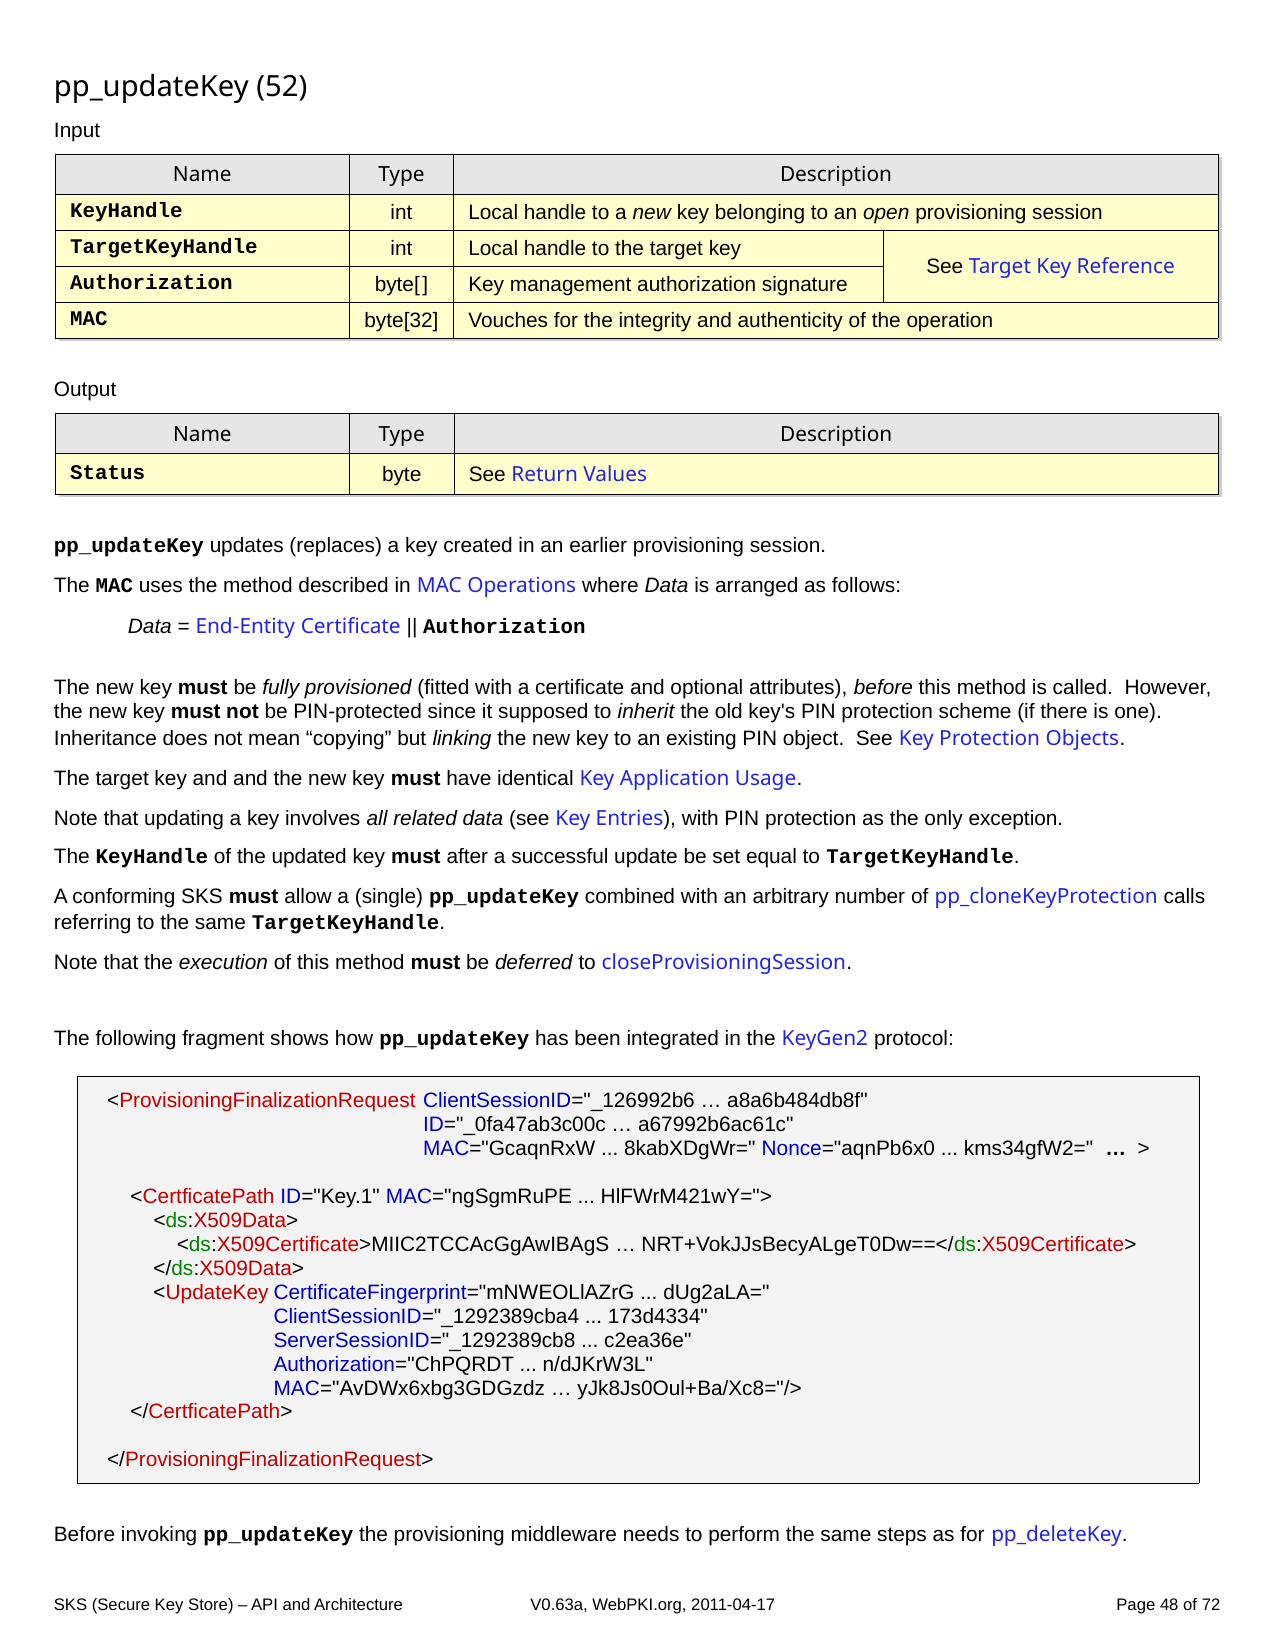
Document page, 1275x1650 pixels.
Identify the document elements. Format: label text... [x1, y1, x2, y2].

table_header Description [454, 155, 1218, 194]
table_cell See Return Values [455, 454, 1218, 494]
table_header Description [455, 414, 1218, 453]
text The following fragment shows how pp_updateKey has been integrated in the KeyGen2 protocol: [54, 1023, 1221, 1076]
table_cell KeyHandle [56, 195, 349, 230]
text Note that updating a key involves all related data (see Key Entries), with PIN protection as the only exception. [54, 803, 1221, 832]
table_cell byte [350, 454, 454, 494]
text The new key must be fully provisioned (fitted with a certificate and optional attributes), before this method is called. However, the new key must not be PIN‑protected since it supposed to inherit the old key's PIN protection scheme (if there is one). Inheritance does not mean “copying” but linking the new key to an existing PIN object. See Key Protection Objects. [54, 651, 1221, 752]
table_cell byte⁮[ ] [350, 267, 453, 302]
table_cell Local handle to a new key belonging to an open provisioning session [454, 195, 1218, 230]
table_cell MAC [56, 303, 349, 338]
table_cell Vouches for the integrity and authenticity of the operation [454, 303, 1218, 338]
text A conforming SKS must allow a (single) pp_updateKey combined with an arbitrary number of pp_cloneKeyProtection calls referring to the same TargetKeyHandle. [54, 881, 1221, 936]
text Input [54, 118, 1221, 142]
text The MAC uses the method described in MAC Operations where Data is arranged as follows: [54, 571, 1221, 599]
table_cell byte⁮[32] [350, 303, 453, 338]
table_cell Authorization [56, 267, 349, 302]
table_cell Status [56, 454, 349, 494]
table_header Type [350, 155, 453, 194]
table_cell See Target Key Reference [884, 231, 1218, 266]
text Note that the execution of this method must be deferred to closeProvisioningSession. [54, 947, 1221, 976]
table_header Name [56, 414, 349, 453]
text Data = End-Entity Certificate || Authorization [54, 611, 1221, 639]
table_header Name [56, 155, 349, 194]
text Before invoking pp_updateKey the provisioning middleware needs to perform the same steps as for pp_deleteKey. [54, 1519, 1221, 1547]
table_cell int [350, 231, 453, 266]
table_cell Local handle to the target key [454, 231, 883, 266]
table_header Type [350, 414, 454, 453]
table_header <ProvisioningFinalizationRequest ClientSessionID="_126992b6 … a8a6b484db8f" ID="_0fa47ab3c00c … a67992b6ac61c" MAC="GcaqnRxW ... 8kabXDgWr=" Nonce="aqnPb6x0 ... kms34gfW2=" … > <CertficatePath ID="Key.1" MAC="ngSgmRuPE ... HlFWrM421wY="> <ds:X509Data> <ds:X509Certificate>MIIC2TCCAcGgAwIBAgS … NRT+VokJJsBecyALgeT0Dw==</ds:X509Certificate> </ds:X509Data> <UpdateKey CertificateFingerprint="mNWEOLlAZrG ... dUg2aLA=" ClientSessionID="_1292389cba4 ... 173d4334" ServerSessionID="_1292389cb8 ... c2ea36e" Authorization="ChPQRDT ... n/dJKrW3L" MAC="AvDWx6xbg3GDGzdz … yJk8Js0Oul+Ba/Xc8="/> </CertficatePath> </ProvisioningFinalizationRequest> [78, 1077, 1199, 1483]
text The KeyHandle of the updated key must after a successful update be set equal to TargetKeyHandle. [54, 844, 1221, 869]
text The target key and and the new key must have identical Key Application Usage. [54, 763, 1221, 792]
text pp_updateKey updates (replaces) a key created in an earlier provisioning session. [54, 533, 1221, 559]
table_cell int [350, 195, 453, 230]
text Output [54, 377, 1221, 401]
table_cell Key management authorization signature [454, 267, 883, 302]
subtitle pp_updateKey (52) [54, 66, 1221, 105]
table_cell TargetKeyHandle [56, 231, 349, 266]
